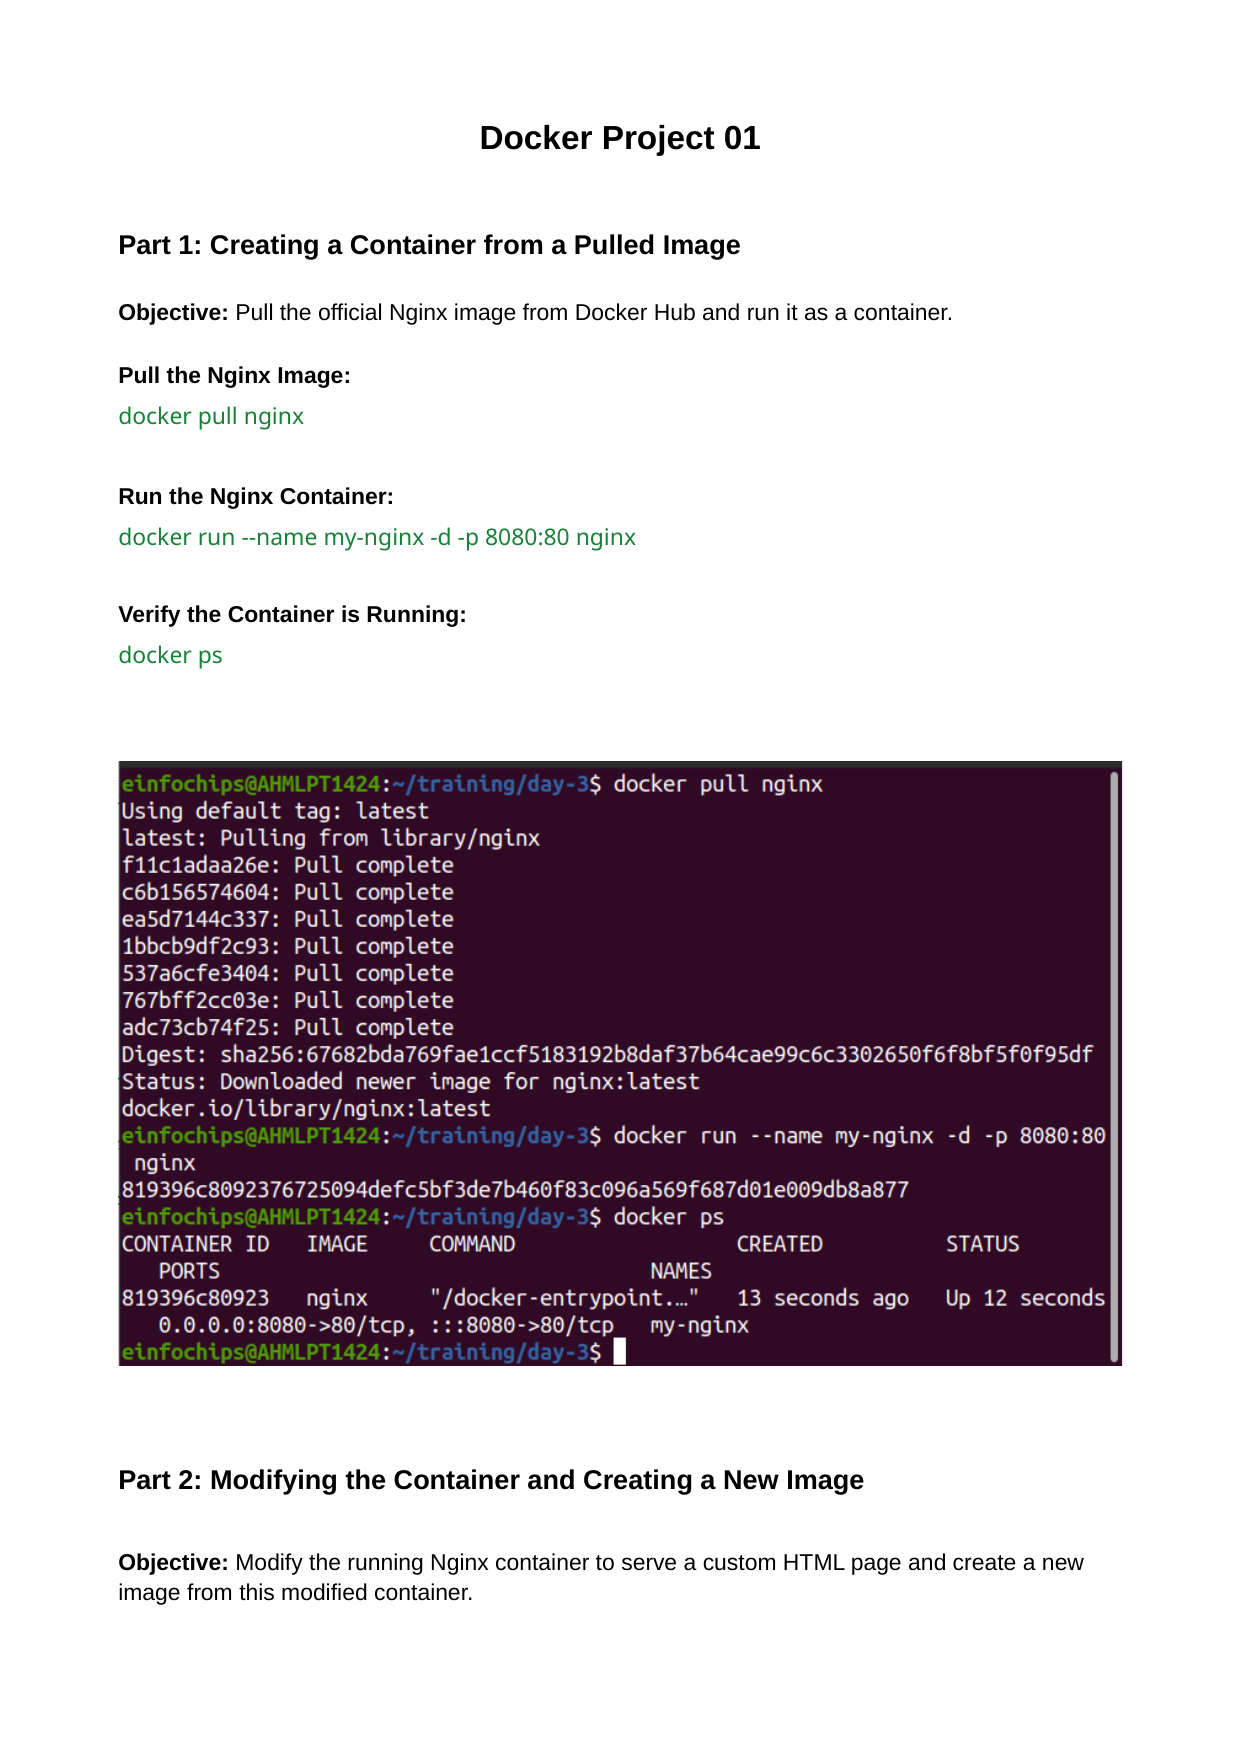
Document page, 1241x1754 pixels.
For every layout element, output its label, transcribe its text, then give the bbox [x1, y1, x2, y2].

text Verify the Container is Running: docker ps [118, 601, 1122, 670]
text Run the Nginx Container: docker run --name my-nginx -d -p 8080:80 nginx [118, 483, 1122, 552]
subtitle Part 1: Creating a Container from a Pulled Image [118, 229, 1122, 260]
picture [118, 761, 1123, 1366]
text Objective: Modify the running Nginx container to serve a custom HTML page and create a new image from this modified container. [118, 1547, 1122, 1606]
text Docker Project 01 [118, 118, 1122, 157]
text Pull the Nginx Image: docker pull nginx [118, 362, 1122, 431]
text Part 2: Modifying the Container and Creating a New Image [118, 1366, 1122, 1495]
text Objective: Pull the official Nginx image from Docker Hub and run it as a container. [118, 297, 1122, 326]
